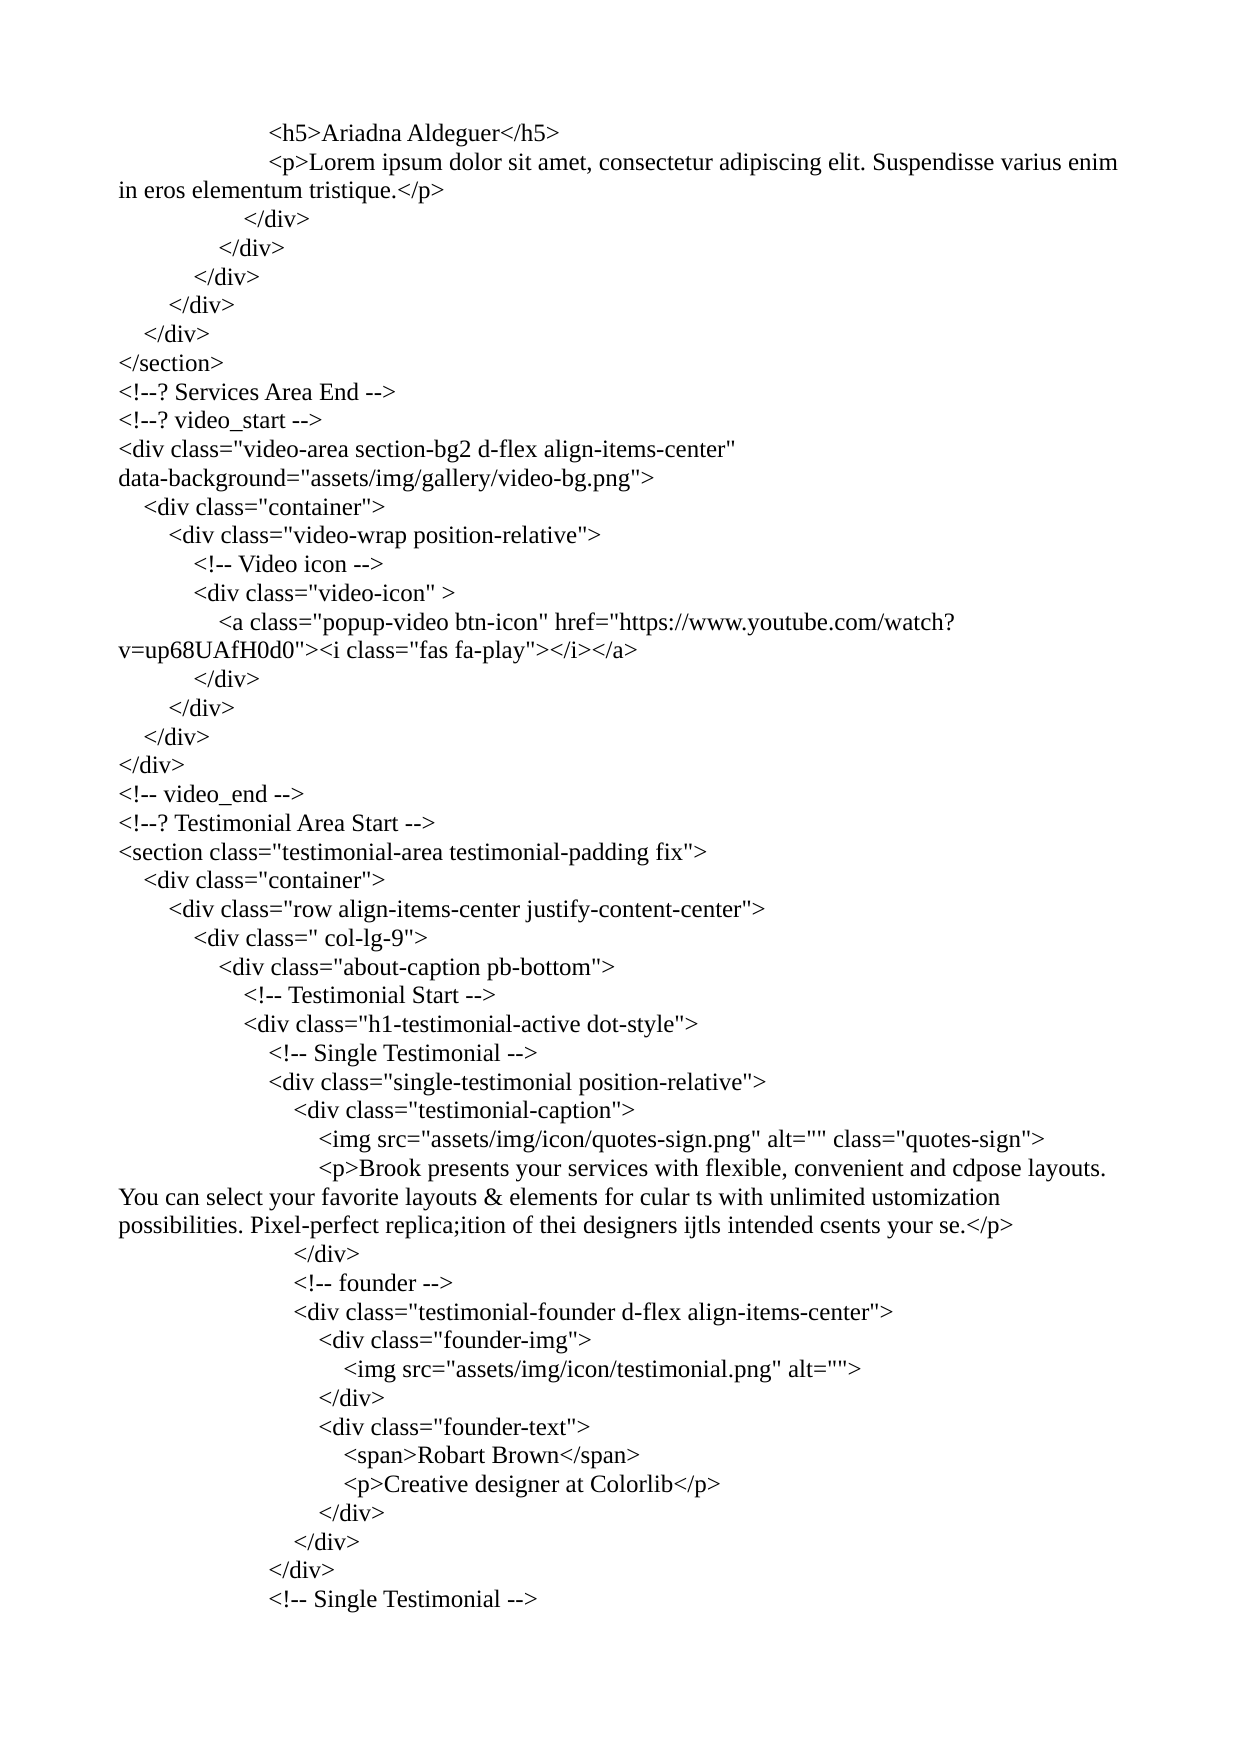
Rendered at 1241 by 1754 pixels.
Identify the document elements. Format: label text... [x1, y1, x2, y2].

text </div> [118, 751, 1122, 779]
text </div> [118, 233, 1122, 262]
text <h5>Ariadna Aldeguer</h5> [118, 118, 1122, 147]
text </div> [118, 693, 1122, 722]
text <p>Creative designer at Colorlib</p> [118, 1469, 1122, 1498]
text <p>Lorem ipsum dolor sit amet, consectetur adipiscing elit. Suspendisse varius enim in eros elementum tristique.</p> [118, 147, 1122, 204]
text <div class="founder-img"> [118, 1326, 1122, 1354]
text <!-- Single Testimonial --> [118, 1038, 1122, 1067]
text </div> [118, 204, 1122, 233]
text <div class="about-caption pb-bottom"> [118, 952, 1122, 981]
text <div class="row align-items-center justify-content-center"> [118, 894, 1122, 923]
text <a class="popup-video btn-icon" href="https://www.youtube.com/watch?v=up68UAfH0d0"><i class="fas fa-play"></i></a> [118, 607, 1122, 664]
text </div> [118, 1383, 1122, 1412]
text <!--? Services Area End --> [118, 377, 1122, 406]
text <div class="video-icon" > [118, 578, 1122, 607]
text <img src="assets/img/icon/quotes-sign.png" alt="" class="quotes-sign"> [118, 1124, 1122, 1153]
text <div class="video-wrap position-relative"> [118, 521, 1122, 549]
text <div class="video-area section-bg2 d-flex align-items-center" data-background="assets/img/gallery/video-bg.png"> [118, 434, 1122, 492]
text <img src="assets/img/icon/testimonial.png" alt=""> [118, 1354, 1122, 1383]
text </div> [118, 319, 1122, 348]
text </div> [118, 1556, 1122, 1584]
text </section> [118, 348, 1122, 377]
text <!-- Video icon --> [118, 549, 1122, 578]
text </div> [118, 664, 1122, 693]
text <!--? Testimonial Area Start --> [118, 808, 1122, 837]
text <div class="testimonial-founder d-flex align-items-center"> [118, 1297, 1122, 1326]
text </div> [118, 291, 1122, 319]
text <div class="h1-testimonial-active dot-style"> [118, 1009, 1122, 1038]
text </div> [118, 1498, 1122, 1527]
text </div> [118, 1527, 1122, 1556]
text <!-- Single Testimonial --> [118, 1584, 1122, 1613]
text <!-- Testimonial Start --> [118, 981, 1122, 1009]
text <!--? video_start --> [118, 406, 1122, 434]
text <div class=" col-lg-9"> [118, 923, 1122, 952]
text <div class="testimonial-caption"> [118, 1096, 1122, 1124]
text <div class="single-testimonial position-relative"> [118, 1067, 1122, 1096]
text <div class="founder-text"> [118, 1412, 1122, 1441]
text <section class="testimonial-area testimonial-padding fix"> [118, 837, 1122, 866]
text </div> [118, 1239, 1122, 1268]
text </div> [118, 262, 1122, 291]
text <span>Robart Brown</span> [118, 1441, 1122, 1469]
text <div class="container"> [118, 866, 1122, 894]
text <p>Brook presents your services with flexible, convenient and cdpose layouts. You can select your favorite layouts & elements for cular ts with unlimited ustomization possibilities. Pixel-perfect replica;ition of thei designers ijtls intended csents your se.</p> [118, 1153, 1122, 1239]
text </div> [118, 722, 1122, 751]
text <div class="container"> [118, 492, 1122, 521]
text <!-- founder --> [118, 1268, 1122, 1297]
text <!-- video_end --> [118, 779, 1122, 808]
